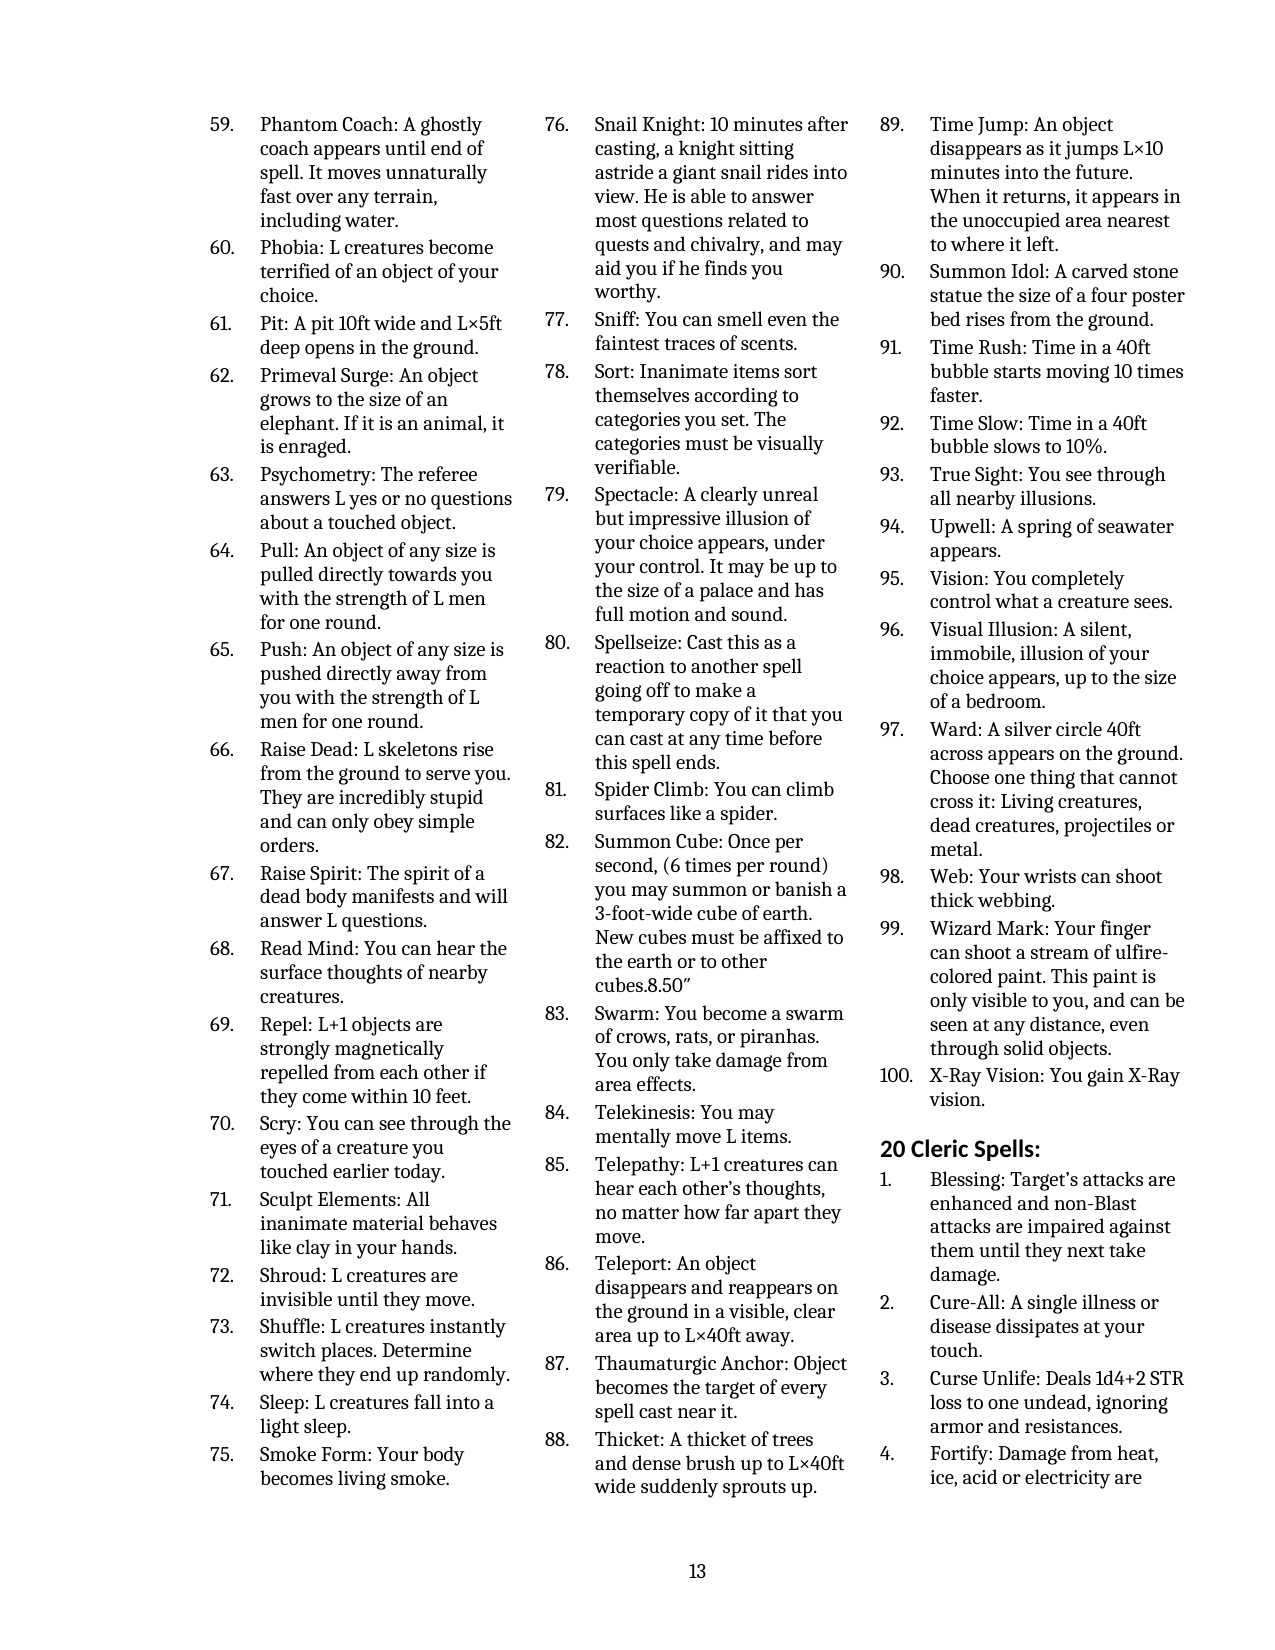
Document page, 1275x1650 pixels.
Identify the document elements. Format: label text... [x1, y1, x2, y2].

list Spider Climb: You can climb surfaces like a spider. [545, 778, 850, 826]
list Sleep: L creatures fall into a light sleep. [210, 1391, 515, 1438]
list Wizard Mark: Your finger can shoot a stream of ulfire-colored paint. This paint is only visible to you, and can be seen at any distance, even through solid objects. [880, 917, 1185, 1060]
list Shroud: L creatures are invisible until they move. [210, 1263, 515, 1311]
list Telekinesis: You may mentally move L items. [545, 1101, 850, 1149]
list Thaumaturgic Anchor: Object becomes the target of every spell cast near it. [545, 1352, 850, 1423]
subtitle 20 Cleric Spells: [880, 1133, 1185, 1163]
list Time Slow: Time in a 40ft bubble slows to 10%. [880, 411, 1185, 459]
list Telepathy: L+1 creatures can hear each other’s thoughts, no matter how far apart they move. [545, 1152, 850, 1248]
list Sniff: You can smell even the faintest traces of scents. [545, 308, 850, 356]
list Sculpt Elements: All inanimate material behaves like clay in your hands. [210, 1188, 515, 1259]
list Blessing: Target’s attacks are enhanced and non-Blast attacks are impaired against them until they next take damage. [880, 1167, 1185, 1287]
list Vision: You completely control what a creature sees. [880, 566, 1185, 614]
list Sort: Inanimate items sort themselves according to categories you set. The categories must be visually verifiable. [545, 359, 850, 479]
list Snail Knight: 10 minutes after casting, a knight sitting astride a giant snail rides into view. He is able to answer most questions related to quests and chivalry, and may aid you if he finds you worthy. [545, 112, 850, 304]
list Thicket: A thicket of trees and dense brush up to L×40ft wide suddenly sprouts up. [545, 1427, 850, 1499]
list X-Ray Vision: You gain X-Ray vision. [880, 1064, 1185, 1112]
list Raise Dead: L skeletons rise from the ground to serve you. They are incredibly stupid and can only obey simple orders. [210, 738, 515, 857]
list Phantom Coach: A ghostly coach appears until end of spell. It moves unnaturally fast over any terrain, including water. [210, 112, 515, 232]
list True Sight: You see through all nearby illusions. [880, 463, 1185, 511]
list Swarm: You become a swarm of crows, rats, or piranhas. You only take damage from area effects. [545, 1001, 850, 1097]
list Fortify: Damage from heat, ice, acid or electricity are [880, 1442, 1185, 1490]
list Time Rush: Time in a 40ft bubble starts moving 10 times faster. [880, 336, 1185, 407]
list Scry: You can see through the eyes of a creature you touched earlier today. [210, 1112, 515, 1184]
list Teleport: An object disappears and reappears on the ground in a visible, clear area up to L×40ft away. [545, 1252, 850, 1348]
list Pit: A pit 10ft wide and L×5ft deep opens in the ground. [210, 312, 515, 359]
list Primeval Surge: An object grows to the size of an elephant. If it is an animal, it is enraged. [210, 363, 515, 459]
list Phobia: L creatures become terrified of an object of your choice. [210, 236, 515, 308]
list Raise Spirit: The spirit of a dead body manifests and will answer L questions. [210, 861, 515, 933]
list Pull: An object of any size is pulled directly towards you with the strength of L men for one round. [210, 538, 515, 634]
list Upwell: A spring of seawater appears. [880, 514, 1185, 562]
list Read Mind: You can hear the surface thoughts of nearby creatures. [210, 937, 515, 1009]
list Cure-All: A single illness or disease dissipates at your touch. [880, 1291, 1185, 1363]
list Spellseize: Cast this as a reaction to another spell going off to make a temporary copy of it that you can cast at any time before this spell ends. [545, 631, 850, 774]
list Spectacle: A clearly unreal but impressive illusion of your choice appears, under your control. It may be up to the size of a palace and has full motion and sound. [545, 483, 850, 627]
list Web: Your wrists can shoot thick webbing. [880, 865, 1185, 913]
list Summon Cube: Once per second, (6 times per round) you may summon or banish a 3-foot-wide cube of earth. New cubes must be affixed to the earth or to other cubes.8.50″ [545, 830, 850, 997]
list Repel: L+1 objects are strongly magnetically repelled from each other if they come within 10 feet. [210, 1012, 515, 1108]
list Ward: A silver circle 40ft across appears on the ground. Choose one thing that cannot cross it: Living creatures, dead creatures, projectiles or metal. [880, 717, 1185, 861]
list Psychometry: The referee answers L yes or no questions about a touched object. [210, 463, 515, 535]
list Shuffle: L creatures instantly switch places. Determine where they end up randomly. [210, 1315, 515, 1387]
list Visual Illusion: A silent, immobile, illusion of your choice appears, up to the size of a bedroom. [880, 618, 1185, 714]
list Push: An object of any size is pushed directly away from you with the strength of L men for one round. [210, 638, 515, 734]
list Summon Idol: A carved stone statue the size of a four poster bed rises from the ground. [880, 260, 1185, 332]
list Smoke Form: Your body becomes living smoke. [210, 1442, 515, 1490]
list Time Jump: An object disappears as it jumps L×10 minutes into the future. When it returns, it appears in the unoccupied area nearest to where it left. [880, 112, 1185, 256]
list Curse Unlife: Deals 1d4+2 STR loss to one undead, ignoring armor and resistances. [880, 1366, 1185, 1438]
